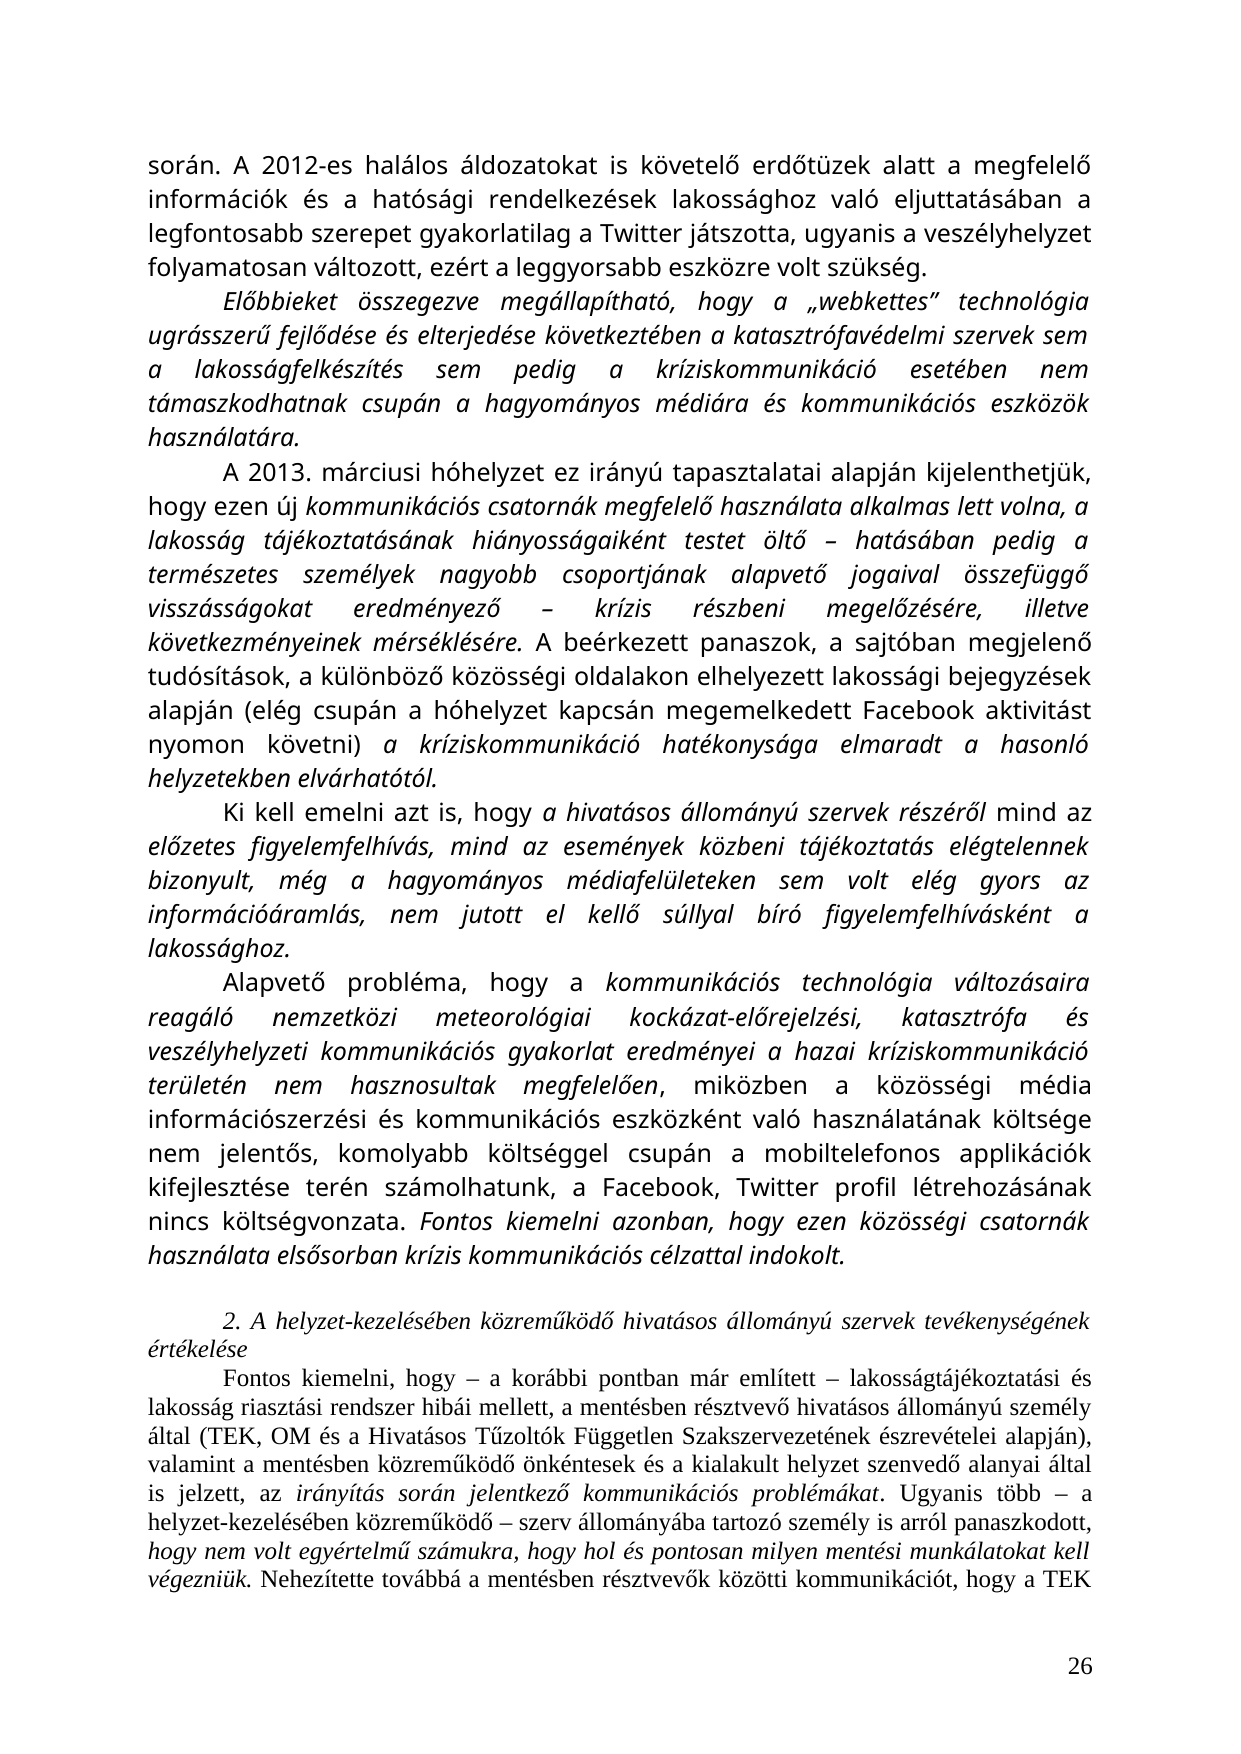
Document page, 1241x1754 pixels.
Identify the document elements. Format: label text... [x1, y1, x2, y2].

text Fontos kiemelni, hogy – a korábbi pontban már említett – lakosságtájékoztatási és lakosság riasztási rendszer hibái mellett, a mentésben résztvevő hivatásos állományú személy által (TEK, OM és a Hivatásos Tűzoltók Független Szakszervezetének észrevételei alapján), valamint a mentésben közreműködő önkéntesek és a kialakult helyzet szenvedő alanyai által is jelzett, az irányítás során jelentkező kommunikációs problémákat. Ugyanis több – a helyzet-kezelésében közreműködő – szerv állományába tartozó személy is arról panaszkodott, hogy nem volt egyértelmű számukra, hogy hol és pontosan milyen mentési munkálatokat kell végezniük. Nehezítette továbbá a mentésben résztvevők közötti kommunikációt, hogy a TEK [148, 1363, 1093, 1593]
text Alapvető probléma, hogy a kommunikációs technológia változásaira reagáló nemzetközi meteorológiai kockázat-előrejelzési, katasztrófa és veszélyhelyzeti kommunikációs gyakorlat eredményei a hazai kríziskommunikáció területén nem hasznosultak megfelelően, miközben a közösségi média információszerzési és kommunikációs eszközként való használatának költsége nem jelentős, komolyabb költséggel csupán a mobiltelefonos applikációk kifejlesztése terén számolhatunk, a Facebook, Twitter profil létrehozásának nincs költségvonzata. Fontos kiemelni azonban, hogy ezen közösségi csatornák használata elsősorban krízis kommunikációs célzattal indokolt. [148, 965, 1093, 1272]
text Ki kell emelni azt is, hogy a hivatásos állományú szervek részéről mind az előzetes figyelemfelhívás, mind az események közbeni tájékoztatás elégtelennek bizonyult, még a hagyományos médiafelületeken sem volt elég gyors az információáramlás, nem jutott el kellő súllyal bíró figyelemfelhívásként a lakossághoz. [148, 795, 1093, 965]
text során. A 2012-es halálos áldozatokat is követelő erdőtüzek alatt a megfelelő információk és a hatósági rendelkezések lakossághoz való eljuttatásában a legfontosabb szerepet gyakorlatilag a Twitter játszotta, ugyanis a veszélyhelyzet folyamatosan változott, ezért a leggyorsabb eszközre volt szükség. [148, 148, 1093, 284]
text 2. A helyzet-kezelésében közreműködő hivatásos állományú szervek tevékenységének értékelése [148, 1306, 1093, 1363]
text A 2013. márciusi hóhelyzet ez irányú tapasztalatai alapján kijelenthetjük, hogy ezen új kommunikációs csatornák megfelelő használata alkalmas lett volna, a lakosság tájékoztatásának hiányosságaiként testet öltő – hatásában pedig a természetes személyek nagyobb csoportjának alapvető jogaival összefüggő visszásságokat eredményező – krízis részbeni megelőzésére, illetve következményeinek mérséklésére. A beérkezett panaszok, a sajtóban megjelenő tudósítások, a különböző közösségi oldalakon elhelyezett lakossági bejegyzések alapján (elég csupán a hóhelyzet kapcsán megemelkedett Facebook aktivitást nyomon követni) a kríziskommunikáció hatékonysága elmaradt a hasonló helyzetekben elvárhatótól. [148, 454, 1093, 795]
text Előbbieket összegezve megállapítható, hogy a „webkettes” technológia ugrásszerű fejlődése és elterjedése következtében a katasztrófavédelmi szervek sem a lakosságfelkészítés sem pedig a kríziskommunikáció esetében nem támaszkodhatnak csupán a hagyományos médiára és kommunikációs eszközök használatára. [148, 284, 1093, 454]
